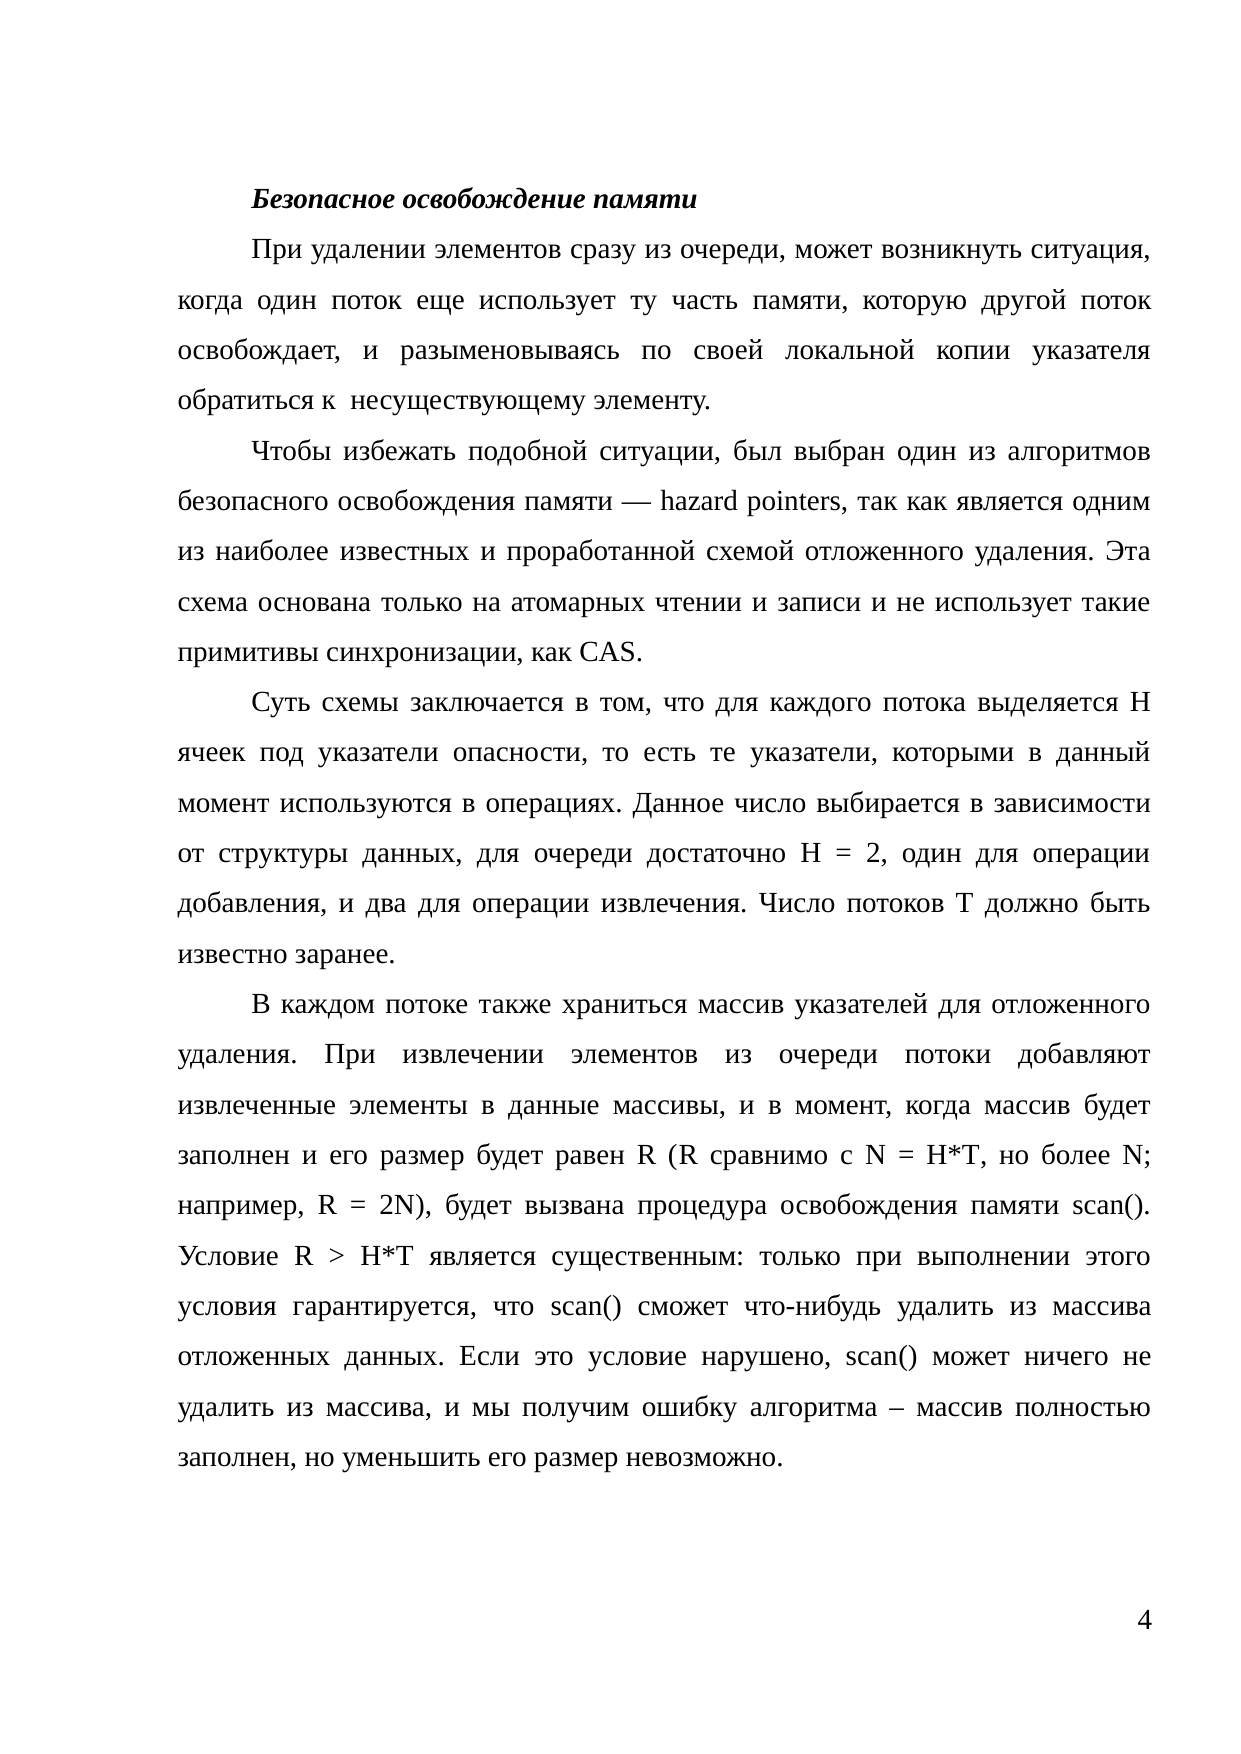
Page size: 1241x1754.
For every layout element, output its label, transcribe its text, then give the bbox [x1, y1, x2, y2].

text Суть схемы заключается в том, что для каждого потока выделяется Н ячеек под указатели опасности, то есть те указатели, которыми в данный момент используются в операциях. Данное число выбирается в зависимости от структуры данных, для очереди достаточно Н = 2, один для операции добавления, и два для операции извлечения. Число потоков Т должно быть известно заранее. [177, 684, 1152, 969]
text Чтобы избежать подобной ситуации, был выбран один из алгоритмов безопасного освобождения памяти — hazard pointers, так как является одним из наиболее известных и проработанной схемой отложенного удаления. Эта схема основана только на атомарных чтении и записи и не использует такие примитивы синхронизации, как CAS. [177, 433, 1152, 667]
text При удалении элементов сразу из очереди, может возникнуть ситуация, когда один поток еще использует ту часть памяти, которую другой поток освобождает, и разыменовываясь по своей локальной копии указателя обратиться к несуществующему элементу. [177, 231, 1152, 416]
text Безопасное освобождение памяти [177, 181, 1152, 215]
text В каждом потоке также храниться массив указателей для отложенного удаления. При извлечении элементов из очереди потоки добавляют извлеченные элементы в данные массивы, и в момент, когда массив будет заполнен и его размер будет равен R (R сравнимо с N = H*T, но более N; например, R = 2N), будет вызвана процедура освобождения памяти scan(). Условие R > H*T является существенным: только при выполнении этого условия гарантируется, что scan() сможет что-нибудь удалить из массива отложенных данных. Если это условие нарушено, scan() может ничего не удалить из массива, и мы получим ошибку алгоритма – массив полностью заполнен, но уменьшить его размер невозможно. [177, 986, 1152, 1472]
